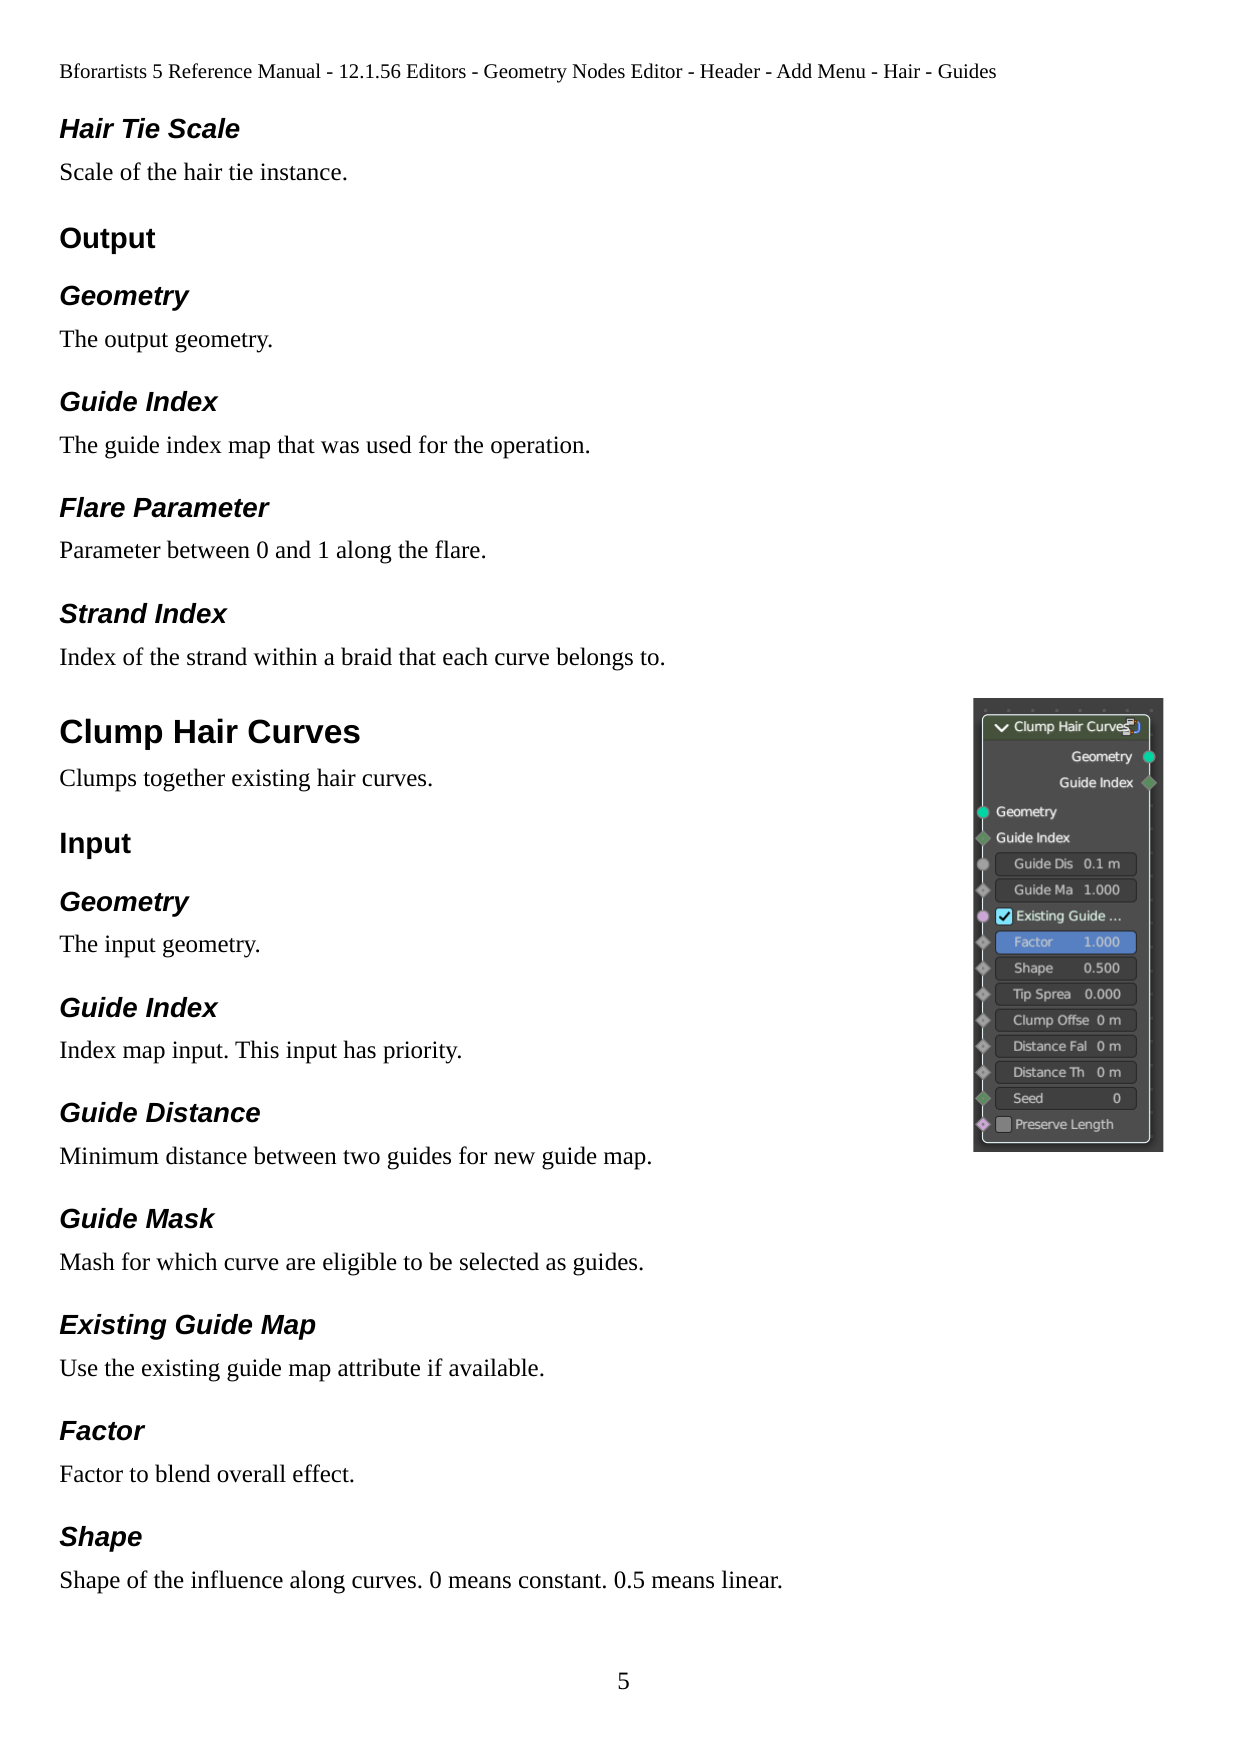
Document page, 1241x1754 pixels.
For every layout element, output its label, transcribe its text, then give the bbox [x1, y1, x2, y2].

text Use the existing guide map attribute if available. [59, 1353, 1181, 1382]
subtitle Existing Guide Map [59, 1309, 1181, 1341]
text [1164, 929, 1181, 958]
text Index of the strand within a braid that each curve belongs to. [59, 642, 1181, 670]
subtitle Strand Index [59, 597, 1181, 629]
text The guide index map that was used for the operation. [59, 430, 1181, 458]
text Index map input. This input has priority. [59, 1035, 973, 1064]
subtitle Geometry [59, 885, 973, 917]
subtitle Factor [59, 1415, 1181, 1447]
subtitle [1164, 991, 1181, 1023]
subtitle Guide Index [59, 385, 1181, 417]
subtitle Output [59, 221, 1181, 254]
subtitle Clump Hair Curves [59, 711, 973, 750]
subtitle Guide Mask [59, 1203, 1181, 1235]
subtitle [1164, 1097, 1181, 1129]
subtitle [1164, 885, 1181, 917]
text Mash for which curve are eligible to be selected as guides. [59, 1247, 1181, 1276]
text Minimum distance between two guides for new guide map. [59, 1141, 1181, 1170]
subtitle Guide Distance [59, 1097, 973, 1129]
text Scale of the hair tie instance. [59, 157, 1181, 186]
text The output geometry. [59, 324, 1181, 352]
subtitle [1164, 711, 1181, 750]
subtitle Flare Parameter [59, 491, 1181, 523]
subtitle Hair Tie Scale [59, 113, 1181, 144]
subtitle Input [59, 826, 973, 860]
subtitle Geometry [59, 279, 1181, 311]
subtitle Guide Index [59, 991, 973, 1023]
subtitle Shape [59, 1521, 1181, 1552]
text Shape of the influence along curves. 0 means constant. 0.5 means linear. [59, 1565, 1181, 1594]
picture [973, 698, 1164, 1152]
text Clumps together existing hair curves. [59, 763, 973, 791]
text The input geometry. [59, 929, 973, 958]
text Parameter between 0 and 1 along the flare. [59, 536, 1181, 564]
subtitle [1164, 826, 1181, 860]
text Factor to blend overall effect. [59, 1459, 1181, 1488]
